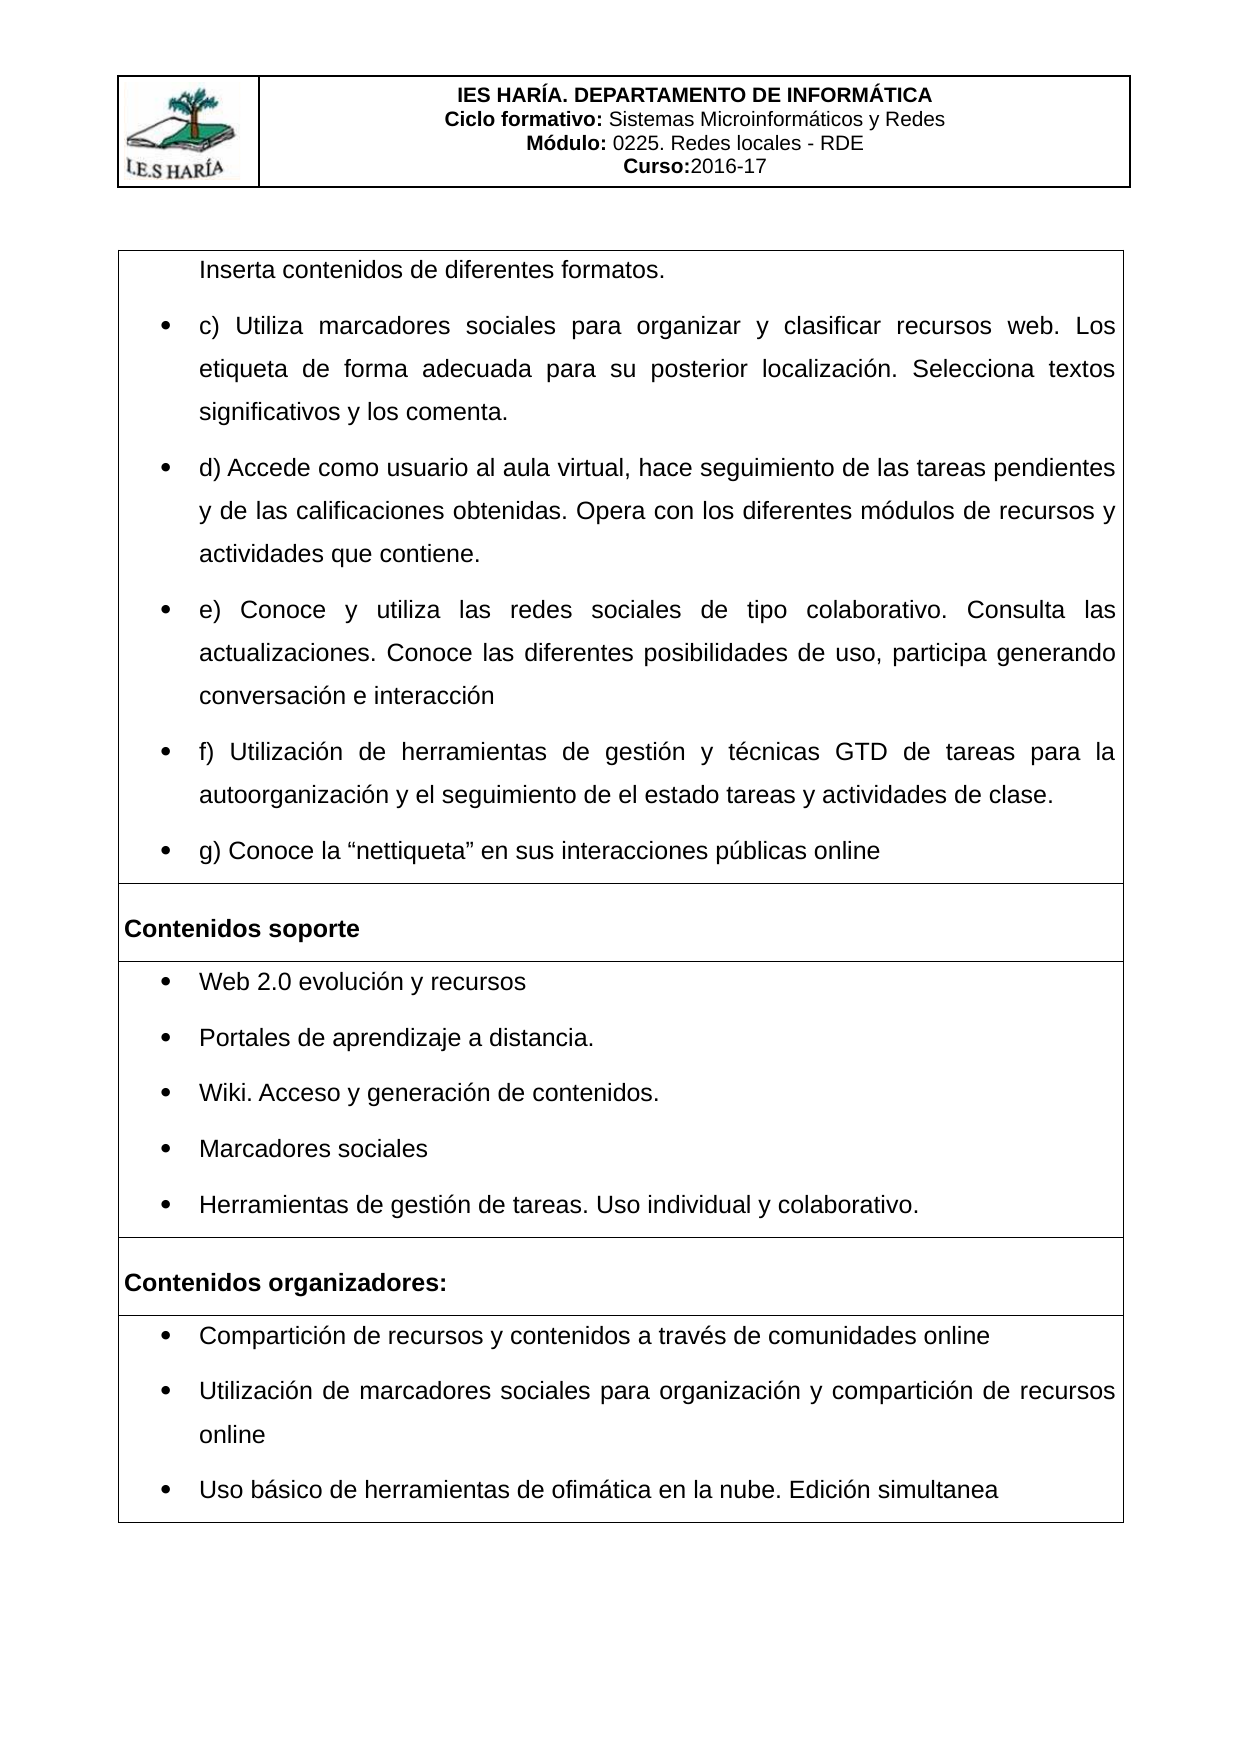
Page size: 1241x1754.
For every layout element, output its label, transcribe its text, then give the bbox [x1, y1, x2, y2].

table_cell Web 2.0 evolución y recursos Portales de aprendizaje a distancia. Wiki. Acceso y generación de contenidos. Marcadores sociales Herramientas de gestión de tareas. Uso individual y colaborativo. [119, 962, 1123, 1237]
table_cell Compartición de recursos y contenidos a través de comunidades online Utilización de marcadores sociales para organización y compartición de recursos online Uso básico de herramientas de ofimática en la nube. Edición simultanea [119, 1316, 1123, 1522]
table_cell Inserta contenidos de diferentes formatos. c) Utiliza marcadores sociales para organizar y clasificar recursos web. Los etiqueta de forma adecuada para su posterior localización. Selecciona textos significativos y los comenta. d) Accede como usuario al aula virtual, hace seguimiento de las tareas pendientes y de las calificaciones obtenidas. Opera con los diferentes módulos de recursos y actividades que contiene. e) Conoce y utiliza las redes sociales de tipo colaborativo. Consulta las actualizaciones. Conoce las diferentes posibilidades de uso, participa generando conversación e interacción f) Utilización de herramientas de gestión y técnicas GTD de tareas para la autoorganización y el seguimiento de el estado tareas y actividades de clase. g) Conoce la “nettiqueta” en sus interacciones públicas online [119, 251, 1123, 883]
table_cell Contenidos soporte [119, 884, 1123, 961]
picture [123, 82, 241, 180]
table_cell Contenidos organizadores: [119, 1238, 1123, 1315]
